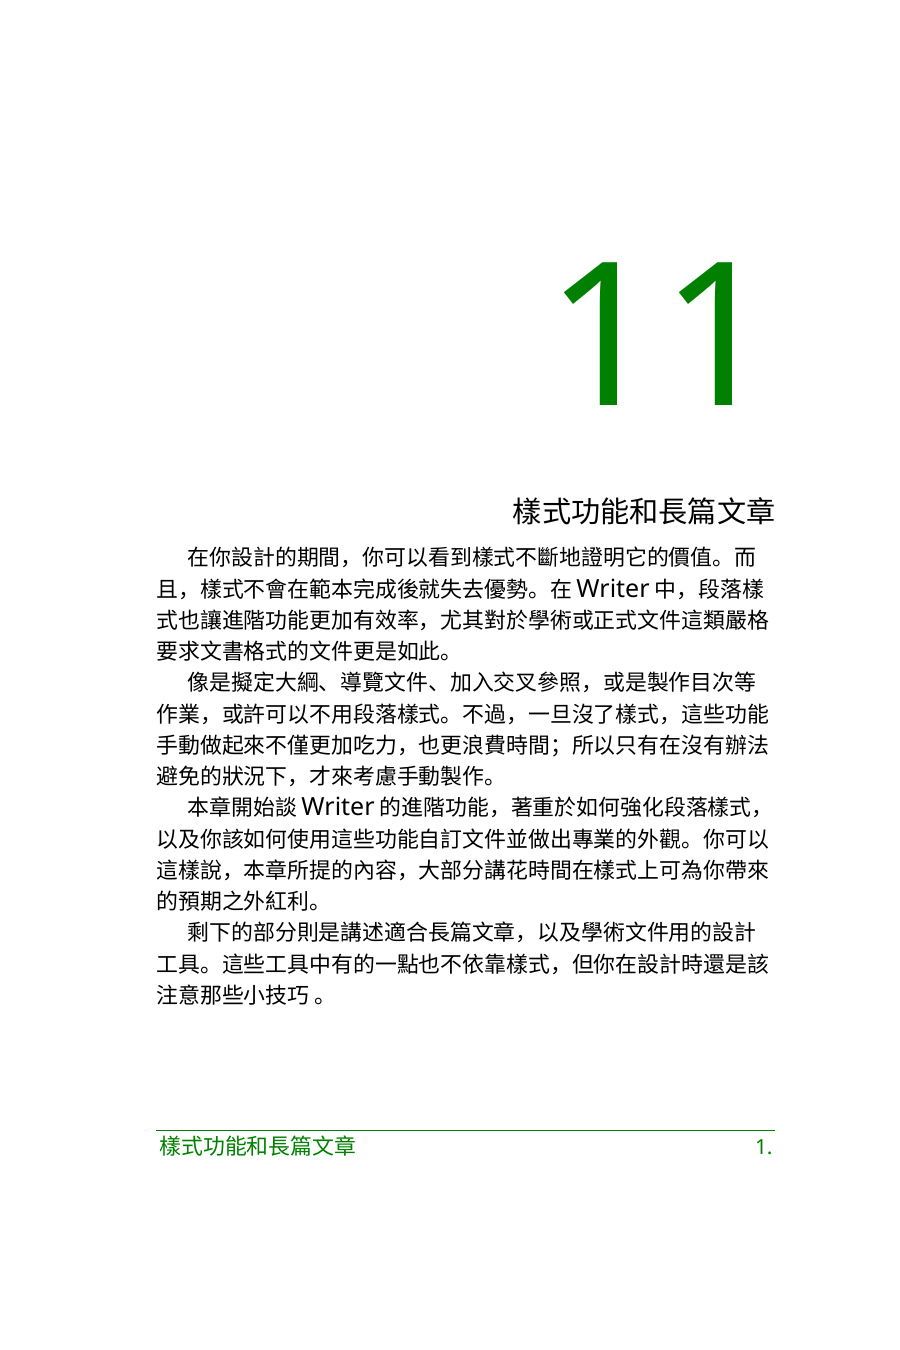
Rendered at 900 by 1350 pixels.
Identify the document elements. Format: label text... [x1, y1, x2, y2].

text 本章開始談Writer的進階功能，著重於如何強化段落樣式，以及你該如何使用這些功能自訂文件並做出專業的外觀。你可以這樣說，本章所提的內容，大部分講花時間在樣式上可為你帶來的預期之外紅利。 [156, 791, 775, 916]
text 剩下的部分則是講述適合長篇文章，以及學術文件用的設計工具。這些工具中有的一點也不依靠樣式，但你在設計時還是該注意那些小技巧 。 [156, 916, 775, 1009]
text 11 [156, 192, 775, 464]
text 在你設計的期間，你可以看到樣式不斷地證明它的價值。而且，樣式不會在範本完成後就失去優勢。在Writer中，段落樣式也讓進階功能更加有效率，尤其對於學術或正式文件這類嚴格要求文書格式的文件更是如此。 [156, 541, 775, 666]
subtitle 樣式功能和長篇文章 [156, 489, 775, 531]
text 像是擬定大綱、導覽文件、加入交叉參照，或是製作目次等作業，或許可以不用段落樣式。不過，一旦沒了樣式，這些功能手動做起來不僅更加吃力，也更浪費時間；所以只有在沒有辦法避免的狀況下，才來考慮手動製作。 [156, 666, 775, 791]
